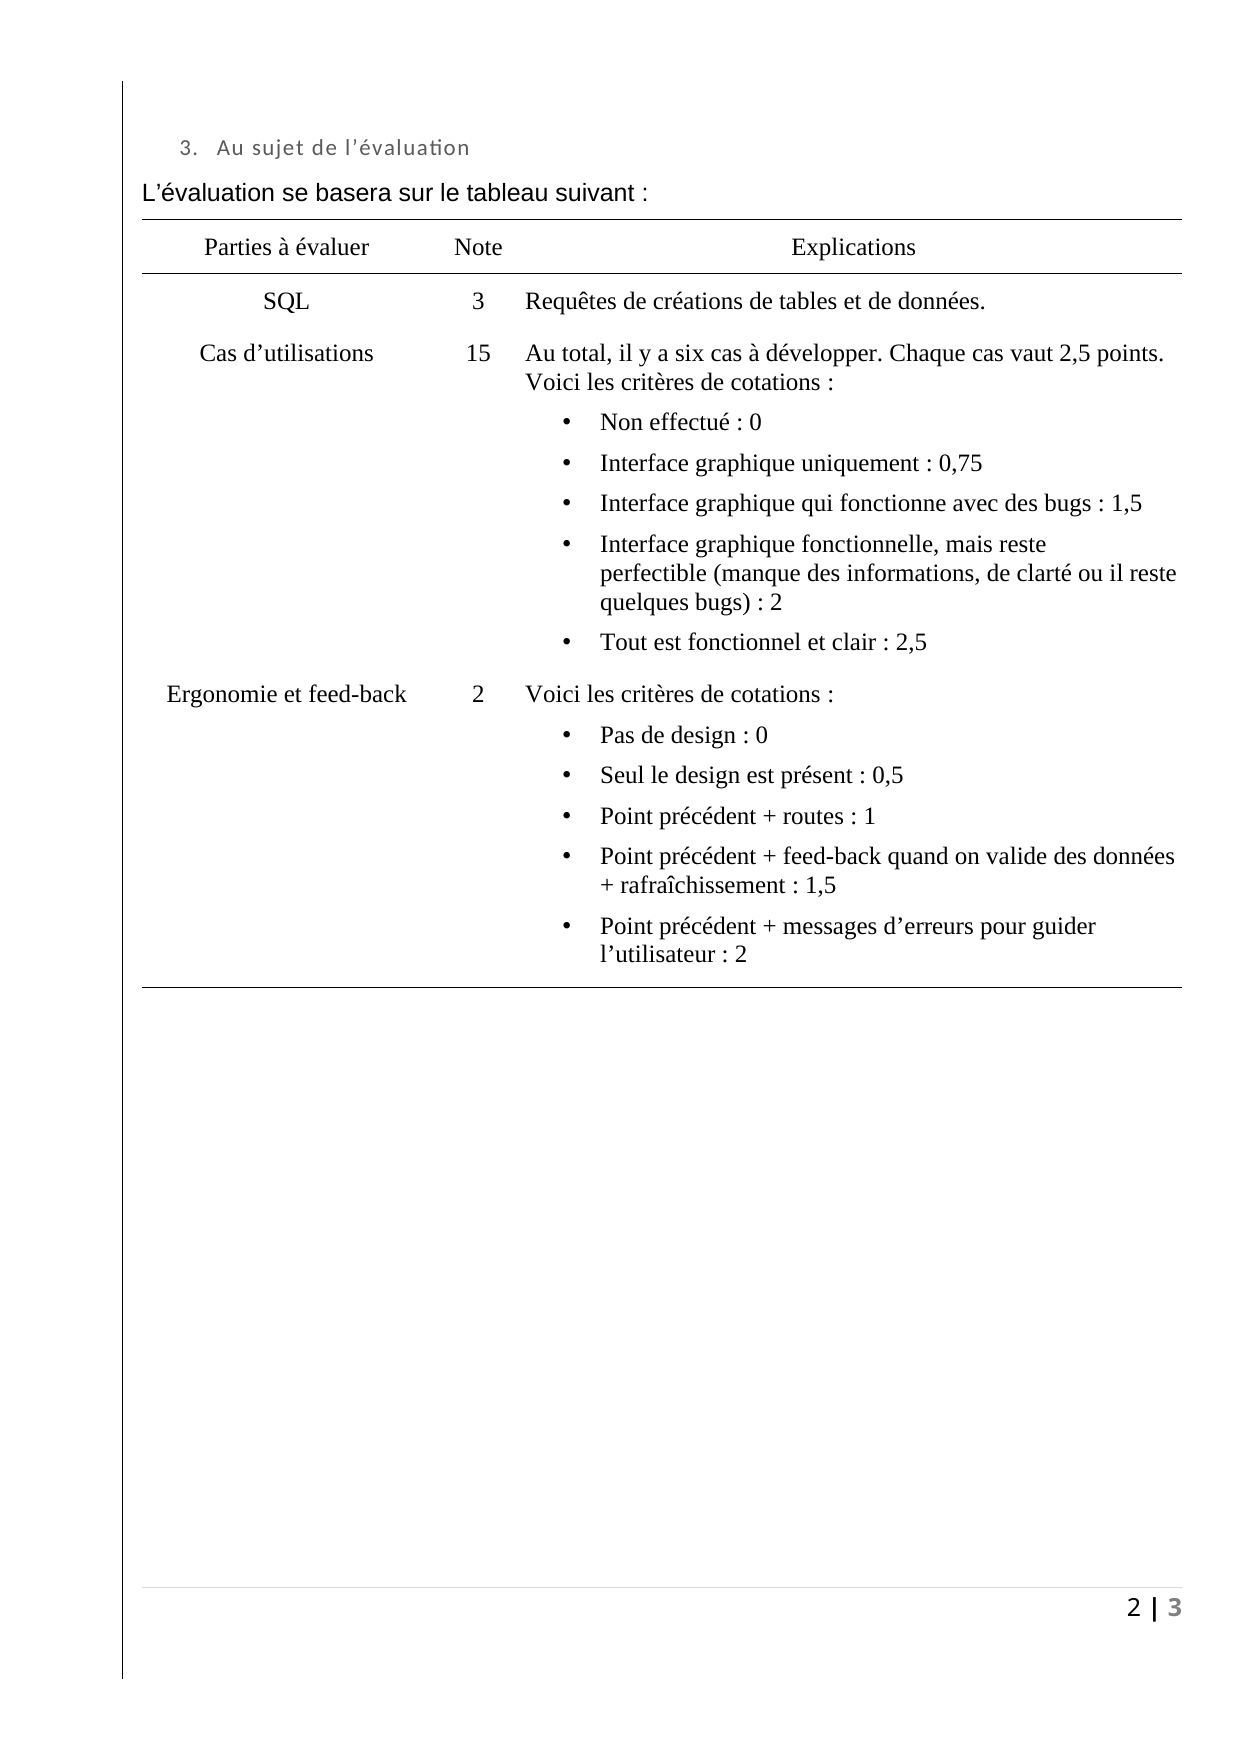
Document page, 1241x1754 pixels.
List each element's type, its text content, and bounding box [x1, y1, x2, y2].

table_cell SQL [142, 274, 431, 326]
table_cell 15 [431, 326, 525, 668]
text L’évaluation se basera sur le tableau suivant : [142, 178, 1182, 207]
table_cell Au total, il y a six cas à développer. Chaque cas vaut 2,5 points. Voici les critères de cotations : Non effectué : 0 Interface graphique uniquement : 0,75 Interface graphique qui fonctionne avec des bugs : 1,5 Interface graphique fonctionnelle, mais reste perfectible (manque des informations, de clarté ou il reste quelques bugs) : 2 Tout est fonctionnel et clair : 2,5 [525, 326, 1182, 668]
table_cell 2 [431, 668, 525, 987]
table_header Parties à évaluer [142, 220, 431, 273]
table_cell Requêtes de créations de tables et de données. [525, 274, 1182, 326]
subtitle Au sujet de l’évaluation [179, 133, 1182, 162]
table_header Note [431, 220, 525, 273]
table_cell Cas d’utilisations [142, 326, 431, 668]
table_cell 3 [431, 274, 525, 326]
table_cell Voici les critères de cotations : Pas de design : 0 Seul le design est présent : 0,5 Point précédent + routes : 1 Point précédent + feed-back quand on valide des données + rafraîchissement : 1,5 Point précédent + messages d’erreurs pour guider l’utilisateur : 2 [525, 668, 1182, 987]
table_header Explications [525, 220, 1182, 273]
table_cell Ergonomie et feed-back [142, 668, 431, 987]
